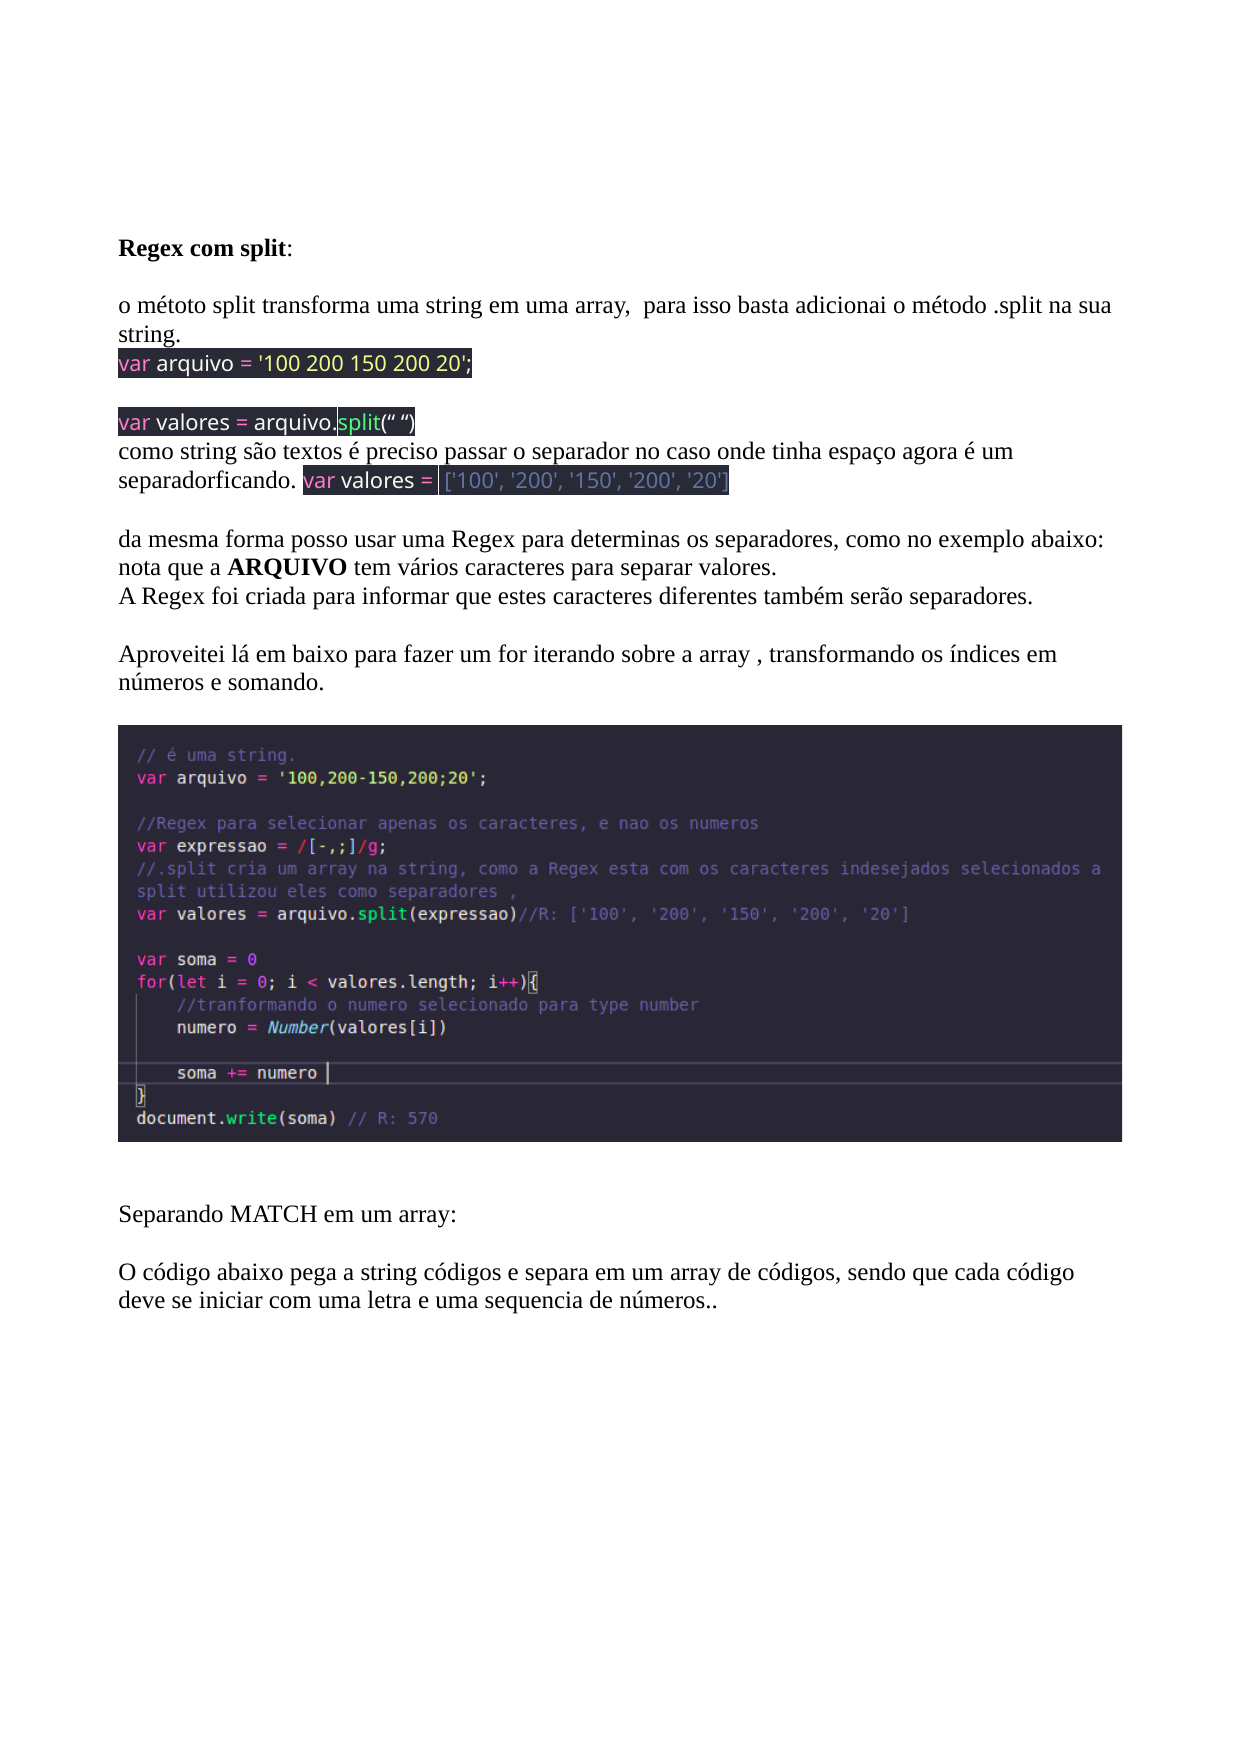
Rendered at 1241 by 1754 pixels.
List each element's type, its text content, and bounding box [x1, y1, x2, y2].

text como string são textos é preciso passar o separador no caso onde tinha espaço agora é um separadorficando. var valores = ['100', '200', '150', '200', '20'] [118, 436, 1122, 495]
text da mesma forma posso usar uma Regex para determinas os separadores, como no exemplo abaixo: [118, 524, 1122, 552]
text var arquivo = '100 200 150 200 20'; [118, 348, 1122, 378]
text A Regex foi criada para informar que estes caracteres diferentes também serão separadores. [118, 581, 1122, 610]
text o métoto split transforma uma string em uma array, para isso basta adicionai o método .split na sua string. [118, 291, 1122, 348]
text Separando MATCH em um array: [118, 1199, 1122, 1228]
text nota que a ARQUIVO tem vários caracteres para separar valores. [118, 552, 1122, 581]
text O código abaixo pega a string códigos e separa em um array de códigos, sendo que cada código deve se iniciar com uma letra e uma sequencia de números.. [118, 1257, 1122, 1314]
picture [118, 725, 1123, 1142]
text Regex com split: [118, 233, 1122, 262]
text Aproveitei lá em baixo para fazer um for iterando sobre a array , transformando os índices em números e somando. [118, 639, 1122, 696]
text var valores = arquivo.split(“ “) [118, 407, 1122, 436]
